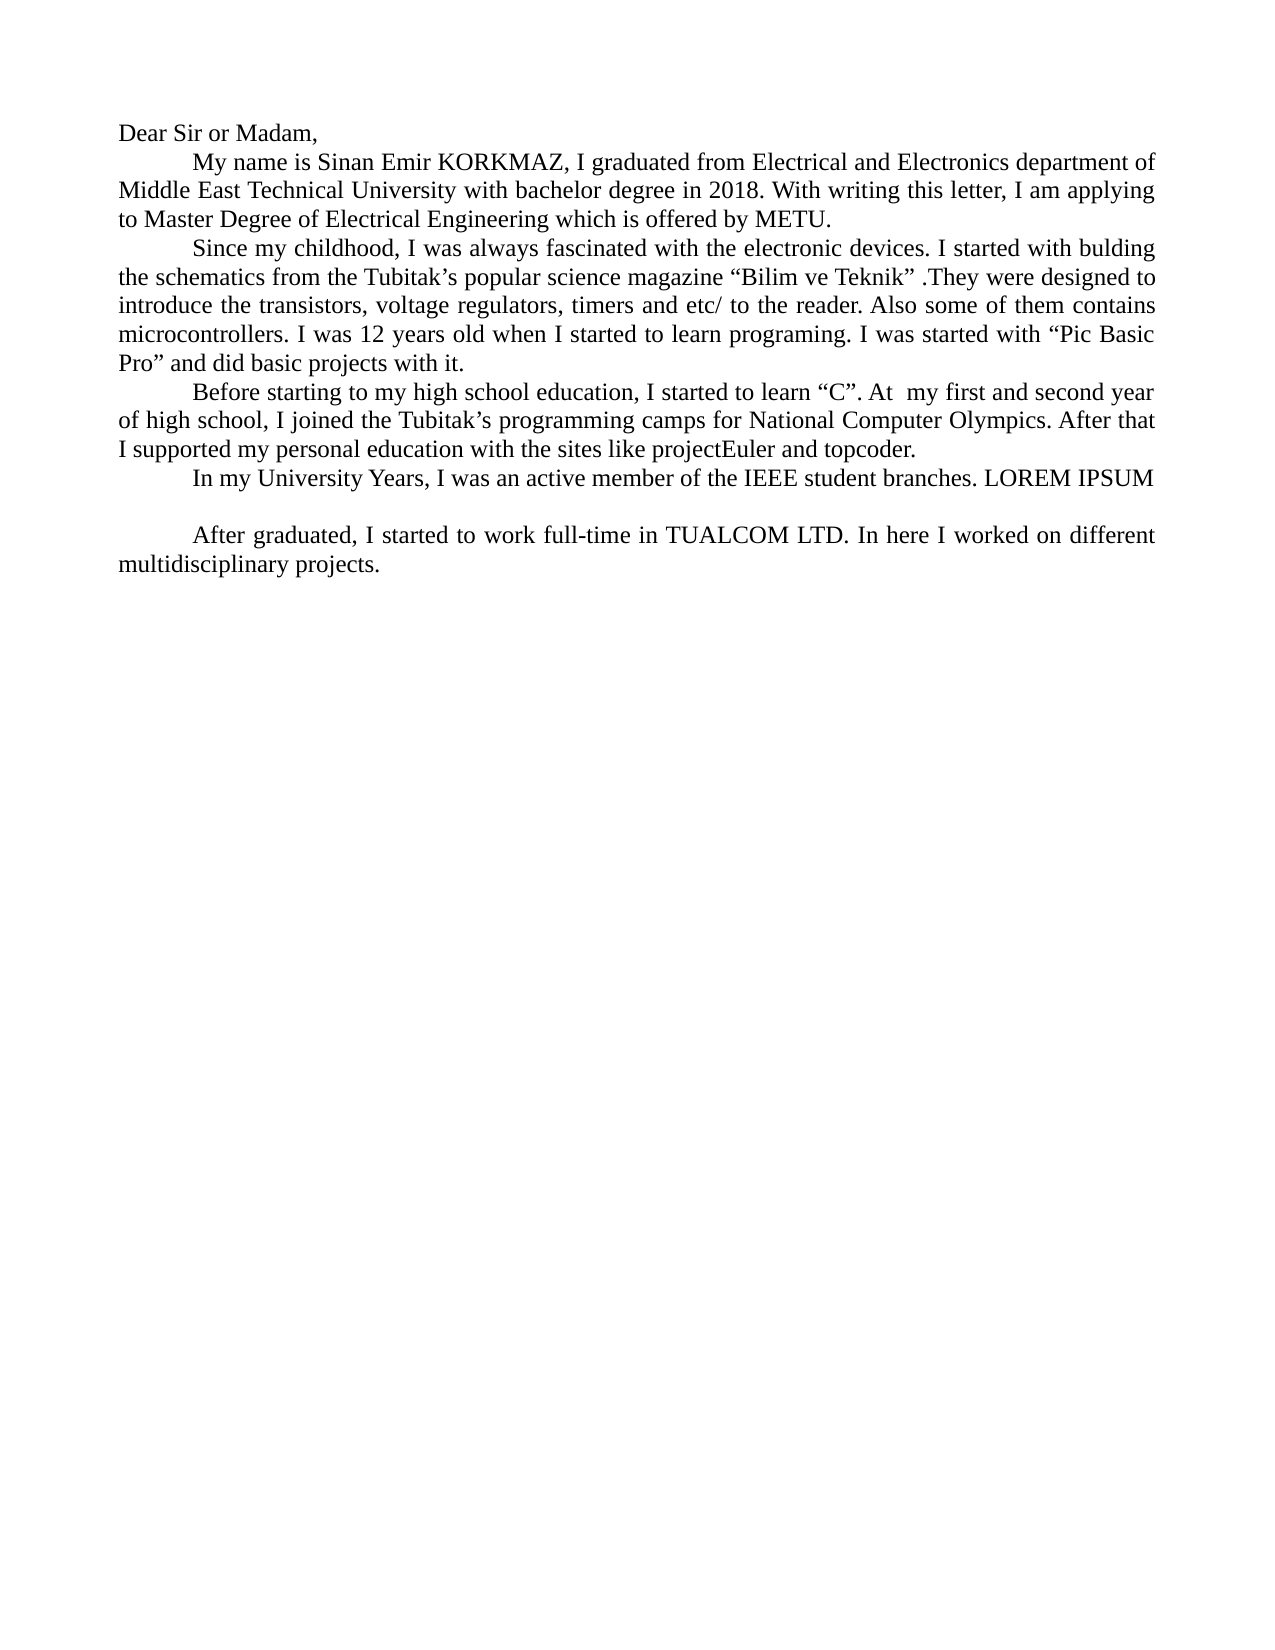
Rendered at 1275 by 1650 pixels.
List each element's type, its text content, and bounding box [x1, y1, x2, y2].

text Before starting to my high school education, I started to learn “C”. At my first and second year of high school, I joined the Tubitak’s programming camps for National Computer Olympics. After that I supported my personal education with the sites like projectEuler and topcoder. [118, 377, 1157, 463]
text Dear Sir or Madam, [118, 118, 1157, 147]
text After graduated, I started to work full-time in TUALCOM LTD. In here I worked on different multidisciplinary projects. [118, 521, 1157, 578]
text My name is Sinan Emir KORKMAZ, I graduated from Electrical and Electronics department of Middle East Technical University with bachelor degree in 2018. With writing this letter, I am applying to Master Degree of Electrical Engineering which is offered by METU. [118, 147, 1157, 233]
text In my University Years, I was an active member of the IEEE student branches. LOREM IPSUM [118, 463, 1157, 492]
text Since my childhood, I was always fascinated with the electronic devices. I started with bulding the schematics from the Tubitak’s popular science magazine “Bilim ve Teknik” .They were designed to introduce the transistors, voltage regulators, timers and etc/ to the reader. Also some of them contains microcontrollers. I was 12 years old when I started to learn programing. I was started with “Pic Basic Pro” and did basic projects with it. [118, 233, 1157, 377]
